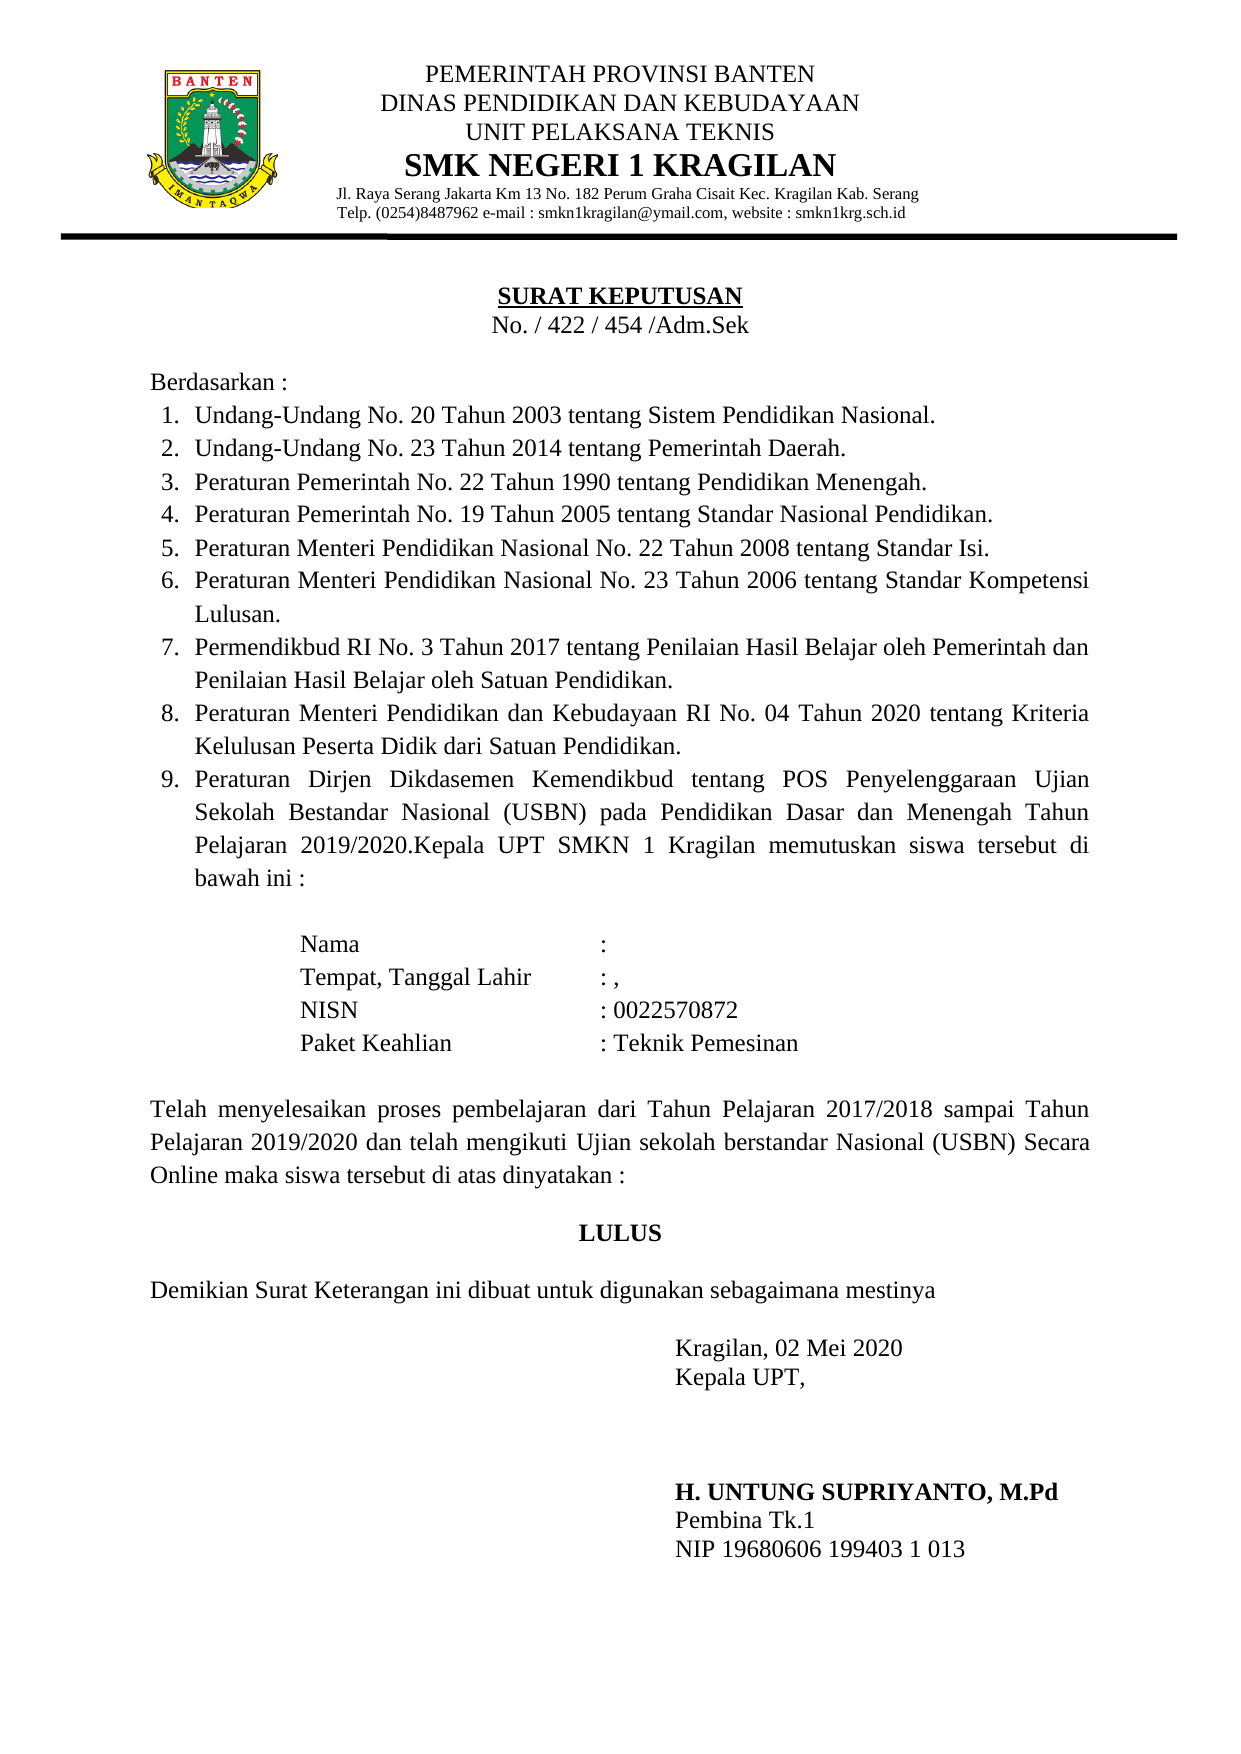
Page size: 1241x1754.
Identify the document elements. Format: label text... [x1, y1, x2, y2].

text Telah menyelesaikan proses pembelajaran dari Tahun Pelajaran 2017/2018 sampai Tahun Pelajaran 2019/2020 dan telah mengikuti Ujian sekolah berstandar Nasional (USBN) Secara Online maka siswa tersebut di atas dinyatakan : [150, 1094, 1090, 1189]
list Peraturan Dirjen Dikdasemen Kemendikbud tentang POS Penyelenggaraan Ujian Sekolah Bestandar Nasional (USBN) pada Pendidikan Dasar dan Menengah Tahun Pelajaran 2019/2020.Kepala UPT SMKN 1 Kragilan memutuskan siswa tersebut di bawah ini : [179, 764, 1090, 892]
list Peraturan Menteri Pendidikan Nasional No. 23 Tahun 2006 tentang Standar Kompetensi Lulusan. [179, 566, 1090, 627]
text Berdasarkan : [150, 367, 1090, 396]
text Kepala UPT, [150, 1362, 1090, 1391]
list Peraturan Menteri Pendidikan dan Kebudayaan RI No. 04 Tahun 2020 tentang Kriteria Kelulusan Peserta Didik dari Satuan Pendidikan. [179, 698, 1090, 759]
text Pembina Tk.1 [150, 1506, 1090, 1534]
text H. UNTUNG SUPRIYANTO, M.Pd [150, 1477, 1090, 1506]
text NISN : 0022570872 [150, 995, 1090, 1024]
text LULUS [150, 1218, 1090, 1247]
picture [146, 70, 279, 208]
list Undang-Undang No. 23 Tahun 2014 tentang Pemerintah Daerah. [179, 433, 1090, 462]
text Demikian Surat Keterangan ini dibuat untuk digunakan sebagaimana mestinya [150, 1276, 1090, 1304]
text Kragilan, 02 Mei 2020 [150, 1333, 1090, 1362]
text NIP 19680606 199403 1 013 [150, 1534, 1090, 1563]
list Peraturan Pemerintah No. 22 Tahun 1990 tentang Pendidikan Menengah. [179, 467, 1090, 495]
list Peraturan Menteri Pendidikan Nasional No. 22 Tahun 2008 tentang Standar Isi. [179, 533, 1090, 561]
text Paket Keahlian : Teknik Pemesinan [150, 1028, 1090, 1057]
list Permendikbud RI No. 3 Tahun 2017 tentang Penilaian Hasil Belajar oleh Pemerintah dan Penilaian Hasil Belajar oleh Satuan Pendidikan. [179, 632, 1090, 693]
text Nama : [150, 929, 1090, 958]
text SURAT KEPUTUSAN [150, 281, 1090, 310]
list Undang-Undang No. 20 Tahun 2003 tentang Sistem Pendidikan Nasional. [179, 401, 1090, 429]
text Tempat, Tanggal Lahir : , [150, 962, 1090, 991]
list Peraturan Pemerintah No. 19 Tahun 2005 tentang Standar Nasional Pendidikan. [179, 499, 1090, 528]
text No. / 422 / 454 /Adm.Sek [150, 310, 1090, 339]
